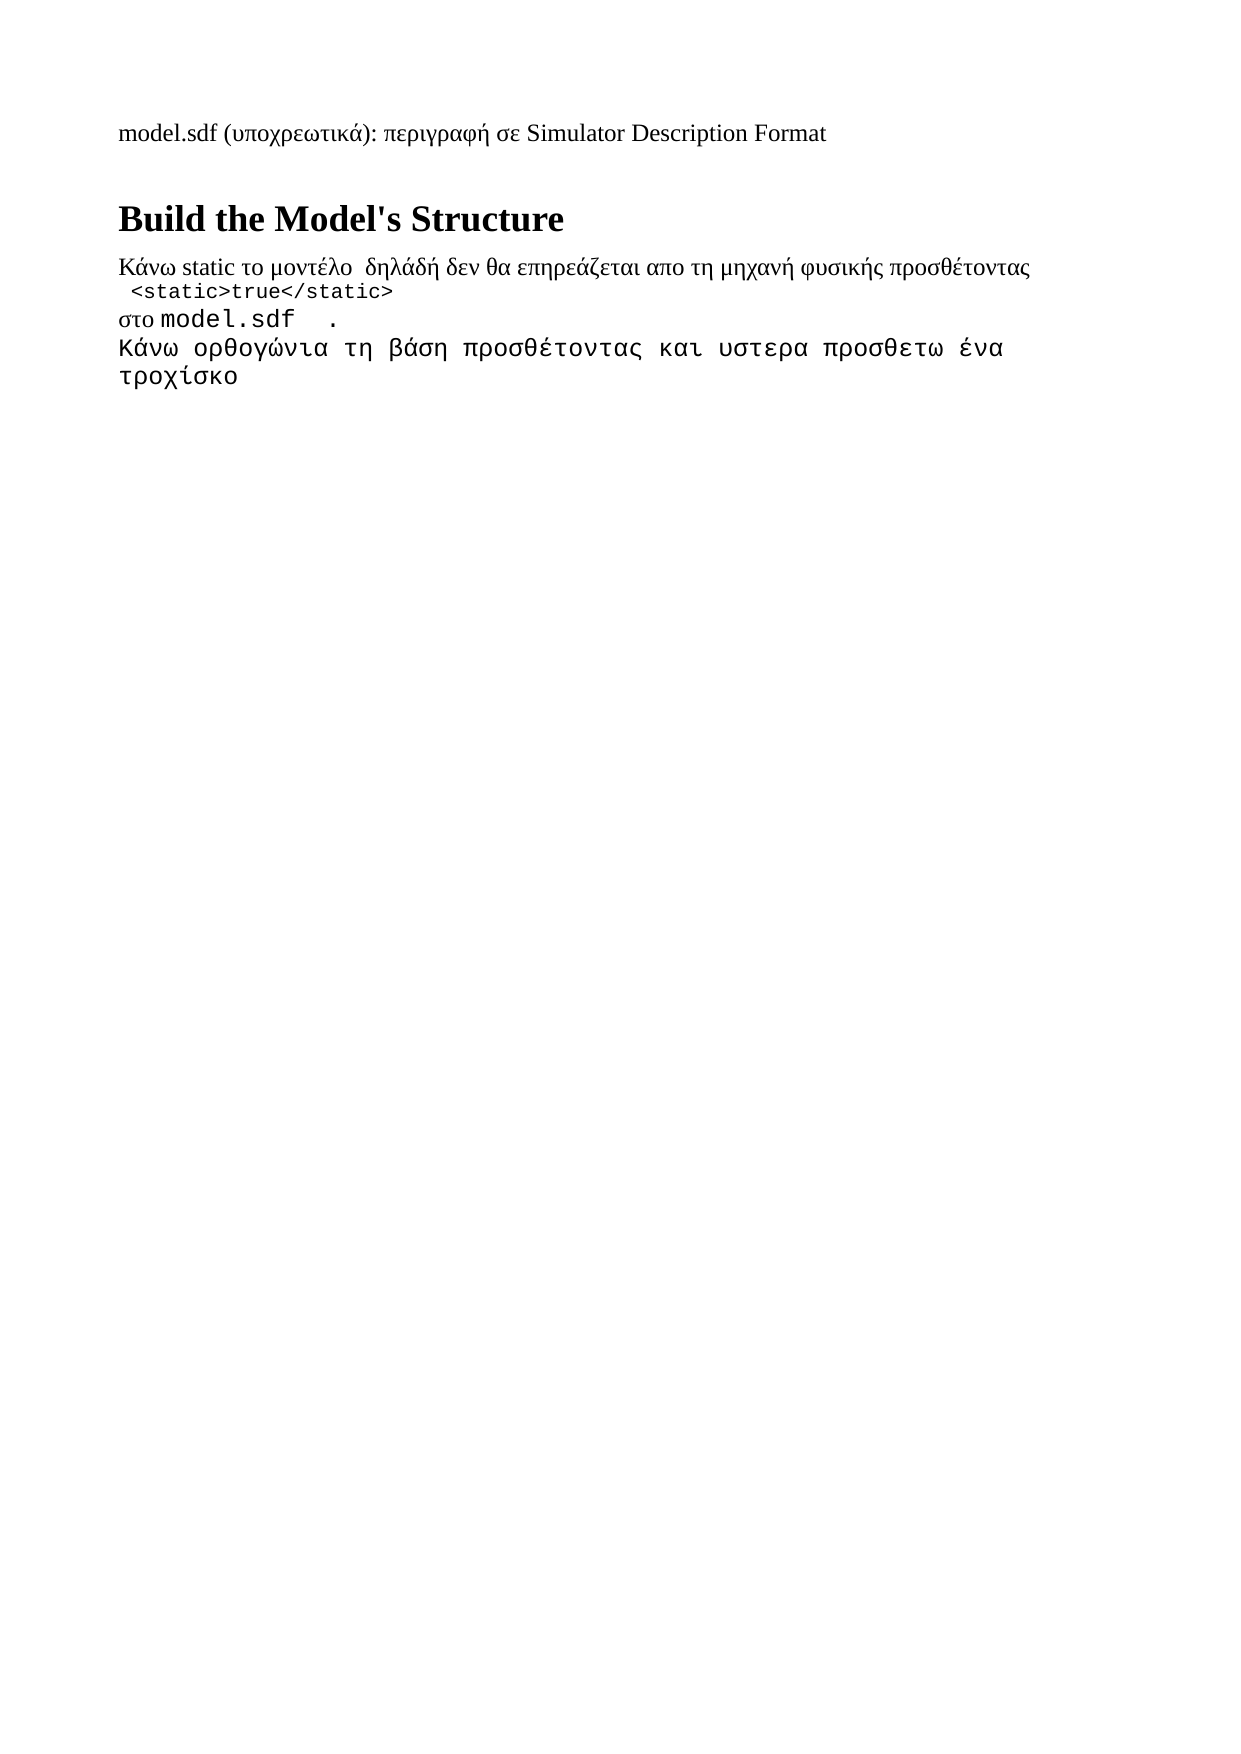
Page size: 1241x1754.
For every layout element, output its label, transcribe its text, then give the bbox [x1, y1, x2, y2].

text model.sdf (υποχρεωτικά): περιγραφή σε Simulator Description Format [118, 118, 1122, 147]
subtitle Build the Model's Structure [118, 196, 1122, 239]
text Κάνω ορθογώνια τη βάση προσθέτοντας και υστερα προσθετω ένα τροχίσκο [118, 335, 1122, 392]
text Κάνω static το μοντέλο δηλάδή δεν θα επηρεάζεται απο τη μηχανή φυσικής προσθέτοντας [118, 252, 1122, 281]
text στο model.sdf . [118, 304, 1122, 335]
text <static>true</static> [118, 281, 1122, 304]
